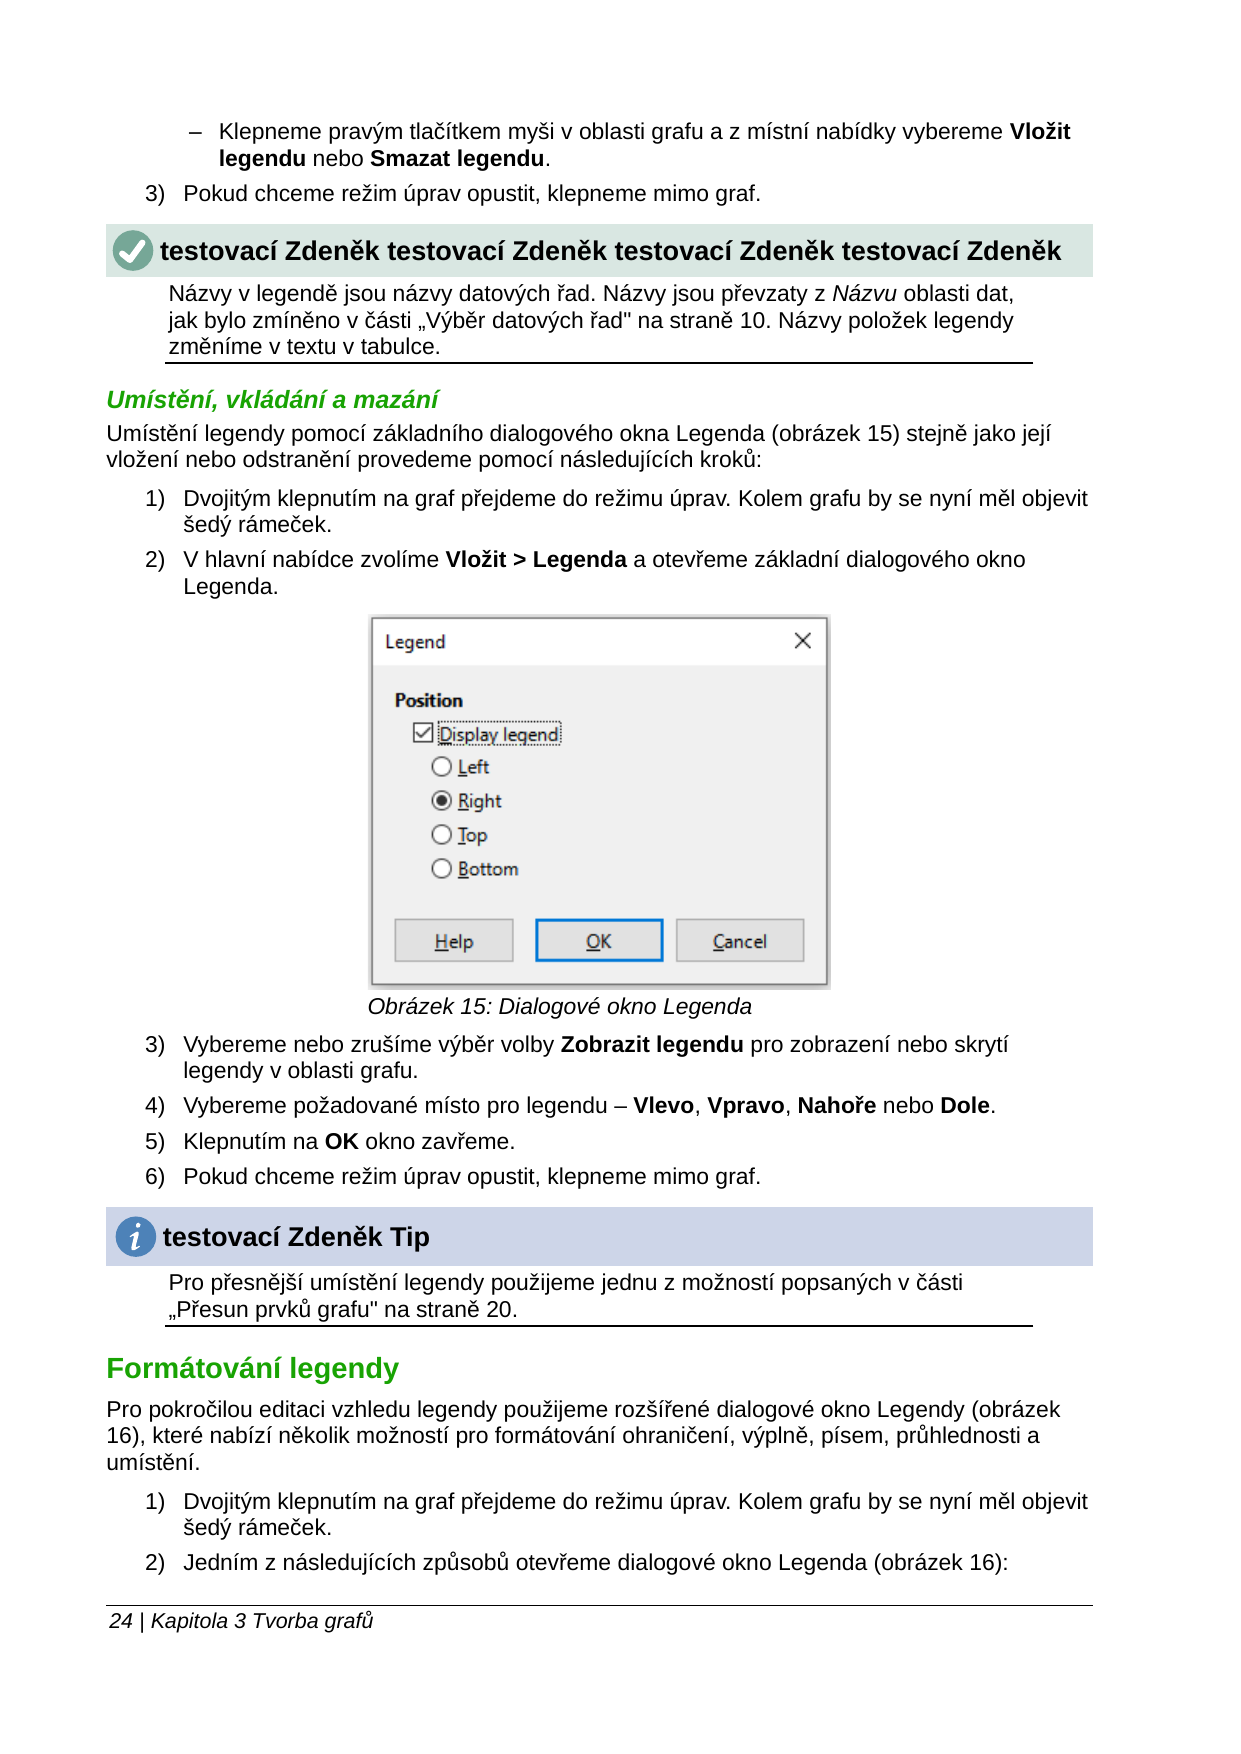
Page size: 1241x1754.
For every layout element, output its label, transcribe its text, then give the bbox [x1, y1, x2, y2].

subtitle testovací Zdeněk testovací Zdeněk testovací Zdeněk testovací Zdeněk [106, 224, 1093, 277]
list Klepnutím na OK okno zavřeme. [165, 1128, 1093, 1154]
text Názvy v legendě jsou názvy datových řad. Názvy jsou převzaty z Názvu oblasti dat, jak bylo zmíněno v části „Výběr datových řad" na straně 9. Názvy položek legendy změníme v textu v tabulce. [165, 277, 1033, 362]
subtitle testovací Zdeněk Tip [106, 1207, 1093, 1266]
subtitle Formátování legendy [106, 1351, 1093, 1384]
list Pokud chceme režim úprav opustit, klepneme mimo graf. [165, 1163, 1093, 1189]
text Obrázek 15: Dialogové okno Legenda [365, 611, 834, 1019]
list Pokud chceme režim úprav opustit, klepneme mimo graf. [165, 180, 1093, 206]
list Klepneme pravým tlačítkem myši v oblasti grafu a z místní nabídky vybereme Vložit legendu nebo Smazat legendu. [189, 118, 1093, 171]
list Vybereme nebo zrušíme výběr volby Zobrazit legendu pro zobrazení nebo skrytí legendy v oblasti grafu. [165, 1031, 1093, 1084]
picture [367, 614, 831, 990]
list Pro pokročilou editaci vzhledu legendy použijeme rozšířené dialogové okno Legendy (obrázek 16), které nabízí několik možností pro formátování ohraničení, výplně, písem, průhlednosti a umístění. [106, 1396, 1093, 1475]
list Vybereme požadované místo pro legendu – Vlevo, Vpravo, Nahoře nebo Dole. [165, 1092, 1093, 1119]
subtitle Umístění, vkládání a mazání [106, 385, 1093, 414]
text Pro přesnější umístění legendy použijeme jednu z možností popsaných v části „Přesunutí prvků grafu" na straně 19. [165, 1266, 1033, 1325]
list Jedním z následujících způsobů otevřeme dialogové okno Legenda (obrázek 16): [165, 1549, 1093, 1576]
list Umístění legendy pomocí základního dialogového okna Legenda (obrázek 15) stejně jako její vložení nebo odstranění provedeme pomocí následujících kroků: [106, 420, 1093, 472]
list Dvojitým klepnutím na graf přejdeme do režimu úprav. Kolem grafu by se nyní měl objevit šedý rámeček. [165, 485, 1093, 538]
list Dvojitým klepnutím na graf přejdeme do režimu úprav. Kolem grafu by se nyní měl objevit šedý rámeček. [165, 1488, 1093, 1540]
list V hlavní nabídce zvolíme Vložit > Legenda a otevřeme základní dialogového okno Legenda. [165, 546, 1093, 599]
